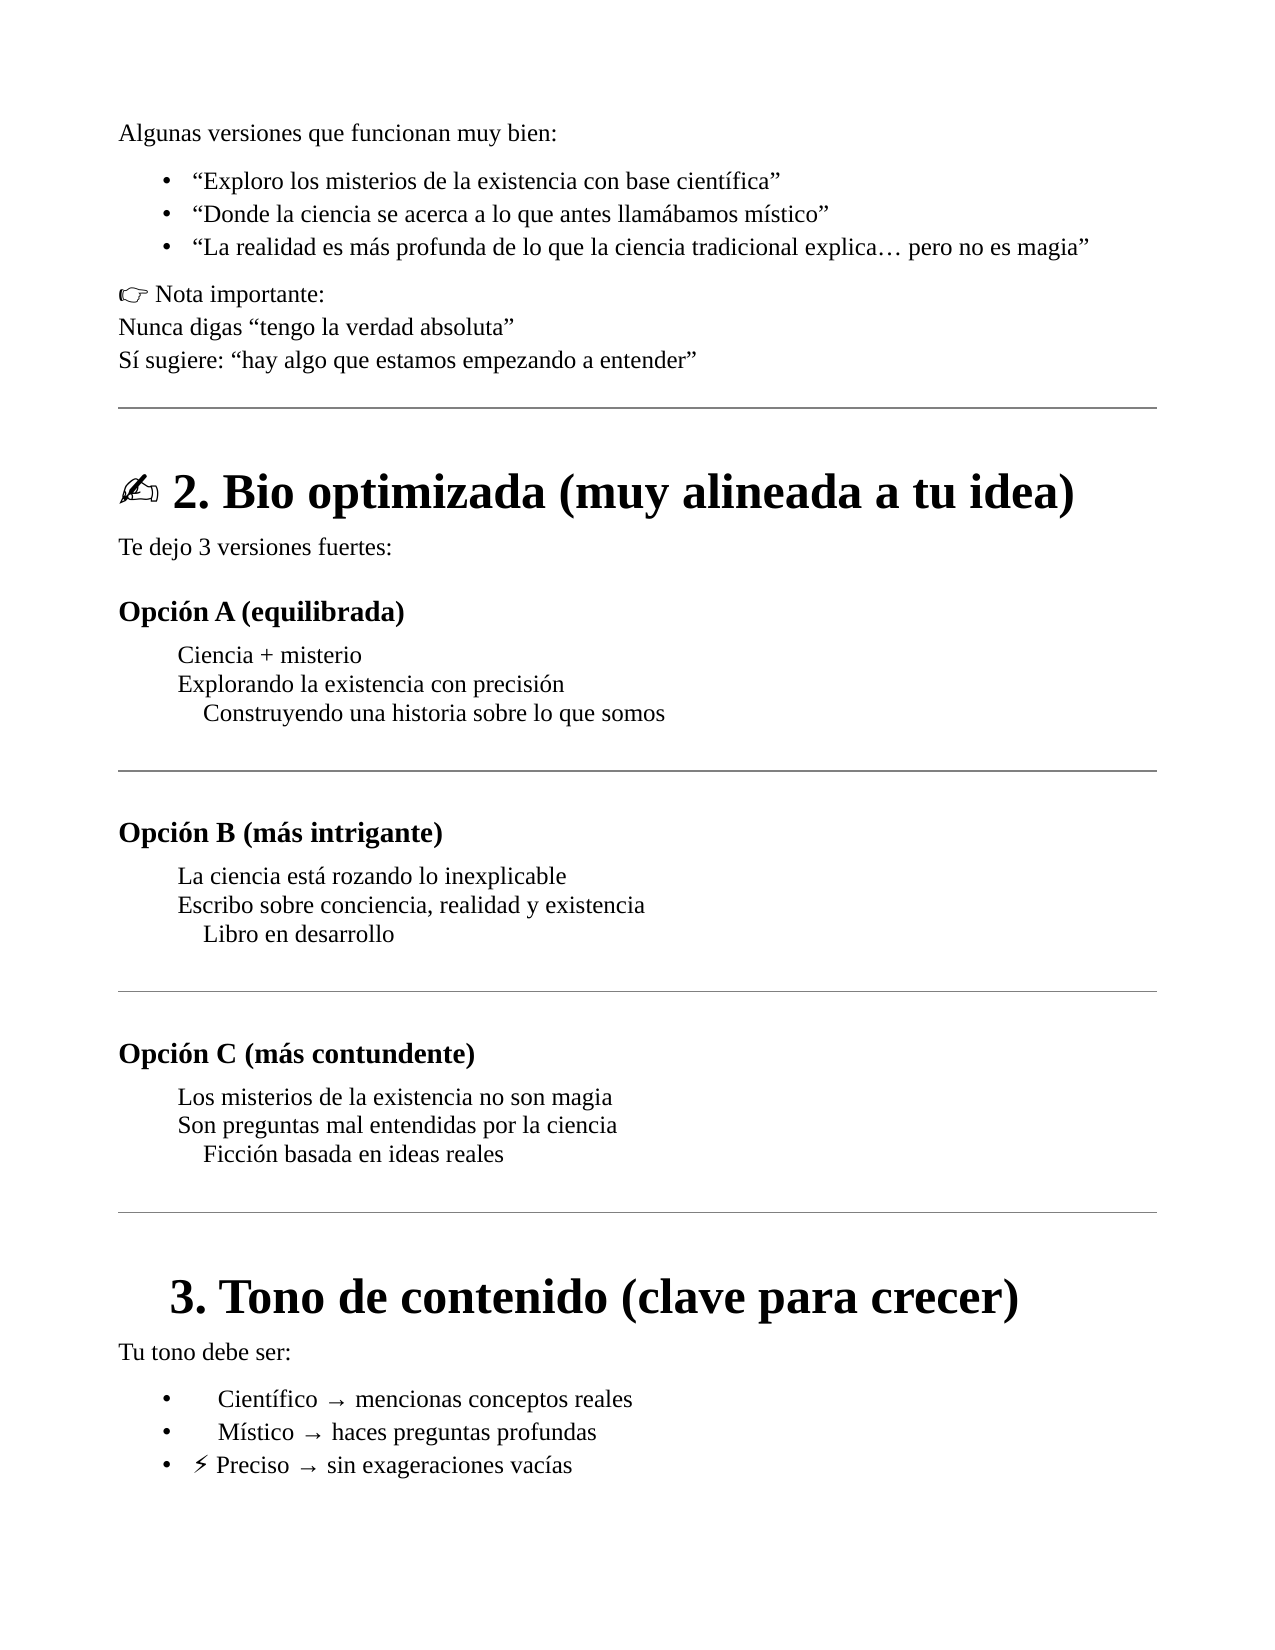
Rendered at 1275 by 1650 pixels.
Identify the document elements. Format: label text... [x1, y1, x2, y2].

subtitle 🔥 3. Tono de contenido (clave para crecer) [118, 1267, 1157, 1324]
text Tu tono debe ser: [118, 1337, 1157, 1366]
text Te dejo 3 versiones fuertes: [118, 532, 1157, 561]
text 👉 Nota importante: Nunca digas “tengo la verdad absoluta” Sí sugiere: “hay algo que estamos empezando a entender” [118, 279, 1157, 374]
subtitle Opción A (equilibrada) [118, 594, 1157, 628]
list 🧪 Científico → mencionas conceptos reales [162, 1384, 1157, 1413]
list 🌌 Místico → haces preguntas profundas [162, 1417, 1157, 1446]
list “La realidad es más profunda de lo que la ciencia tradicional explica… pero no es magia” [162, 232, 1157, 261]
subtitle Opción B (más intrigante) [118, 815, 1157, 849]
subtitle ✍️ 2. Bio optimizada (muy alineada a tu idea) [118, 462, 1157, 520]
list ⚡ Preciso → sin exageraciones vacías [162, 1450, 1157, 1479]
text Los misterios de la existencia no son magia Son preguntas mal entendidas por la ciencia 📖 Ficción basada en ideas reales [177, 1082, 1098, 1168]
text Algunas versiones que funcionan muy bien: [118, 118, 1157, 147]
list “Donde la ciencia se acerca a lo que antes llamábamos místico” [162, 199, 1157, 227]
text La ciencia está rozando lo inexplicable Escribo sobre conciencia, realidad y existencia 📖 Libro en desarrollo [177, 861, 1098, 947]
list “Exploro los misterios de la existencia con base científica” [162, 166, 1157, 194]
subtitle Opción C (más contundente) [118, 1036, 1157, 1069]
text Ciencia + misterio Explorando la existencia con precisión 📖 Construyendo una historia sobre lo que somos [177, 641, 1098, 727]
